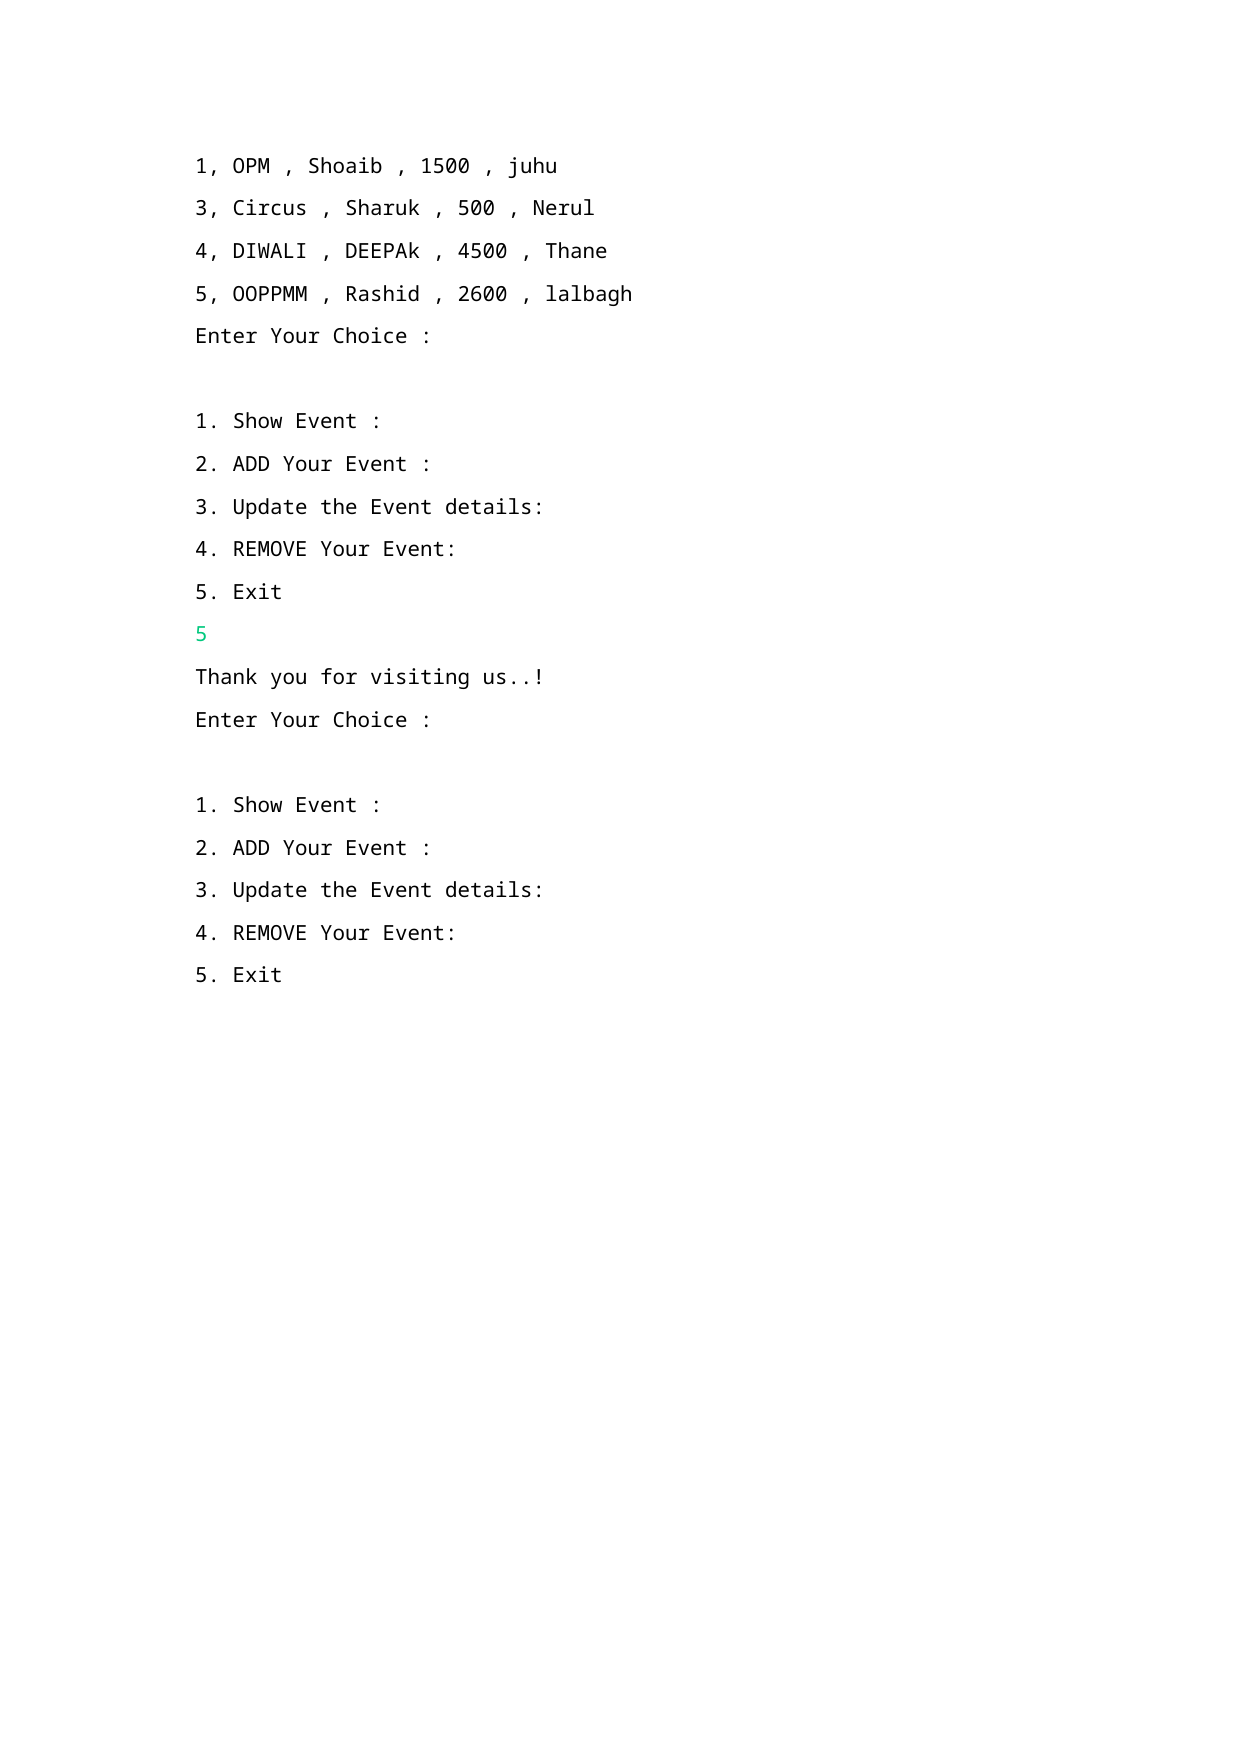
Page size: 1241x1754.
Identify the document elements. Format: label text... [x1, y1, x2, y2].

text 4. REMOVE Your Event: [195, 918, 1075, 946]
text 5. Exit [195, 960, 1075, 989]
text 5, OOPPMM , Rashid , 2600 , lalbagh [195, 279, 1075, 307]
text 1, OPM , Shoaib , 1500 , juhu [195, 151, 1075, 179]
text 3, Circus , Sharuk , 500 , Nerul [195, 193, 1075, 222]
text 3. Update the Event details: [195, 875, 1075, 904]
text 3. Update the Event details: [195, 492, 1075, 520]
text 4, DIWALI , DEEPAk , 4500 , Thane [195, 236, 1075, 264]
text 1. Show Event : [195, 407, 1075, 435]
text 5. Exit [195, 577, 1075, 605]
text 5 [195, 619, 1075, 648]
text 1. Show Event : [195, 790, 1075, 818]
text Enter Your Choice : [195, 321, 1075, 350]
text 4. REMOVE Your Event: [195, 534, 1075, 563]
text Thank you for visiting us..! [195, 662, 1075, 691]
text Enter Your Choice : [195, 705, 1075, 733]
text 2. ADD Your Event : [195, 449, 1075, 478]
text 2. ADD Your Event : [195, 833, 1075, 861]
